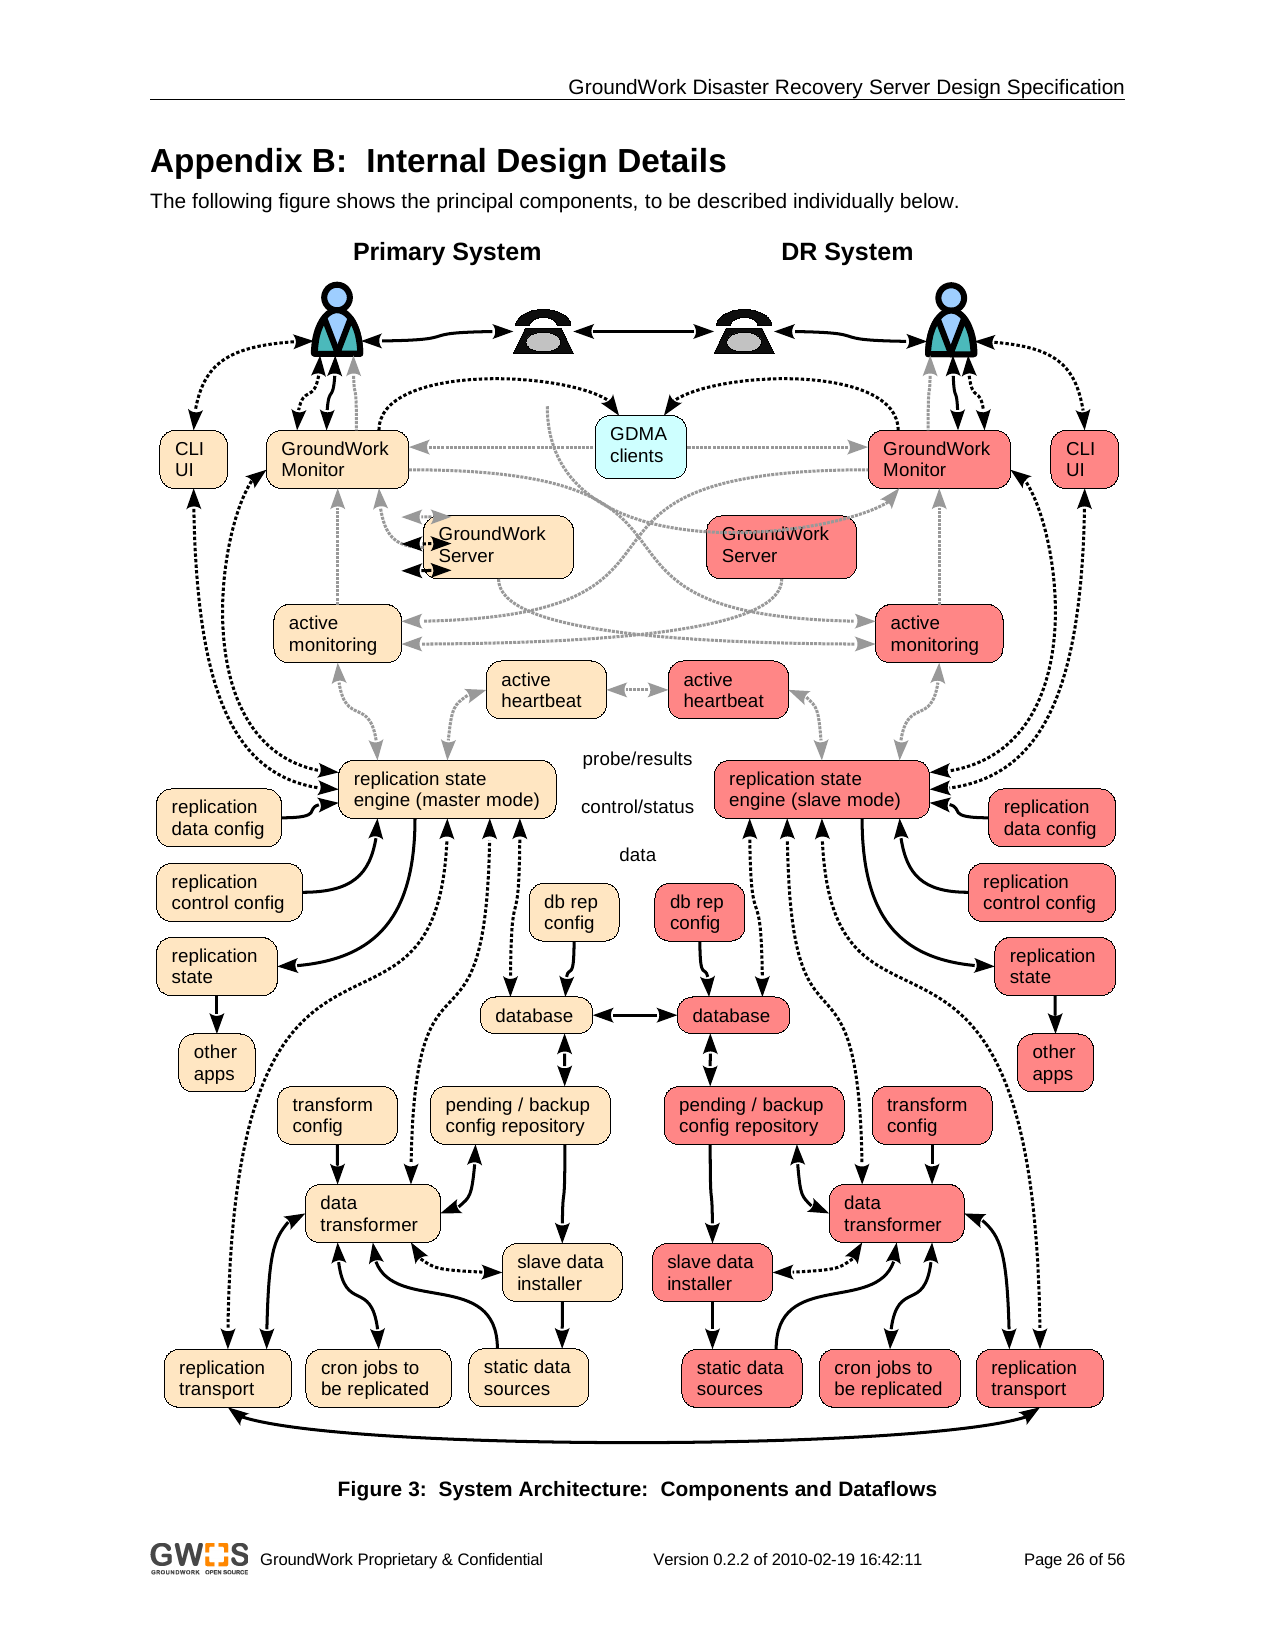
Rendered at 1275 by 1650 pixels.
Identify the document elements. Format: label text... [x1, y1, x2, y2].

text Figure 3: System Architecture: Components and Dataflows [150, 1477, 1125, 1501]
picture [150, 1543, 248, 1575]
text The following figure shows the principal components, to be described individually below. [150, 188, 1125, 213]
subtitle Internal Design Details [150, 141, 1125, 179]
